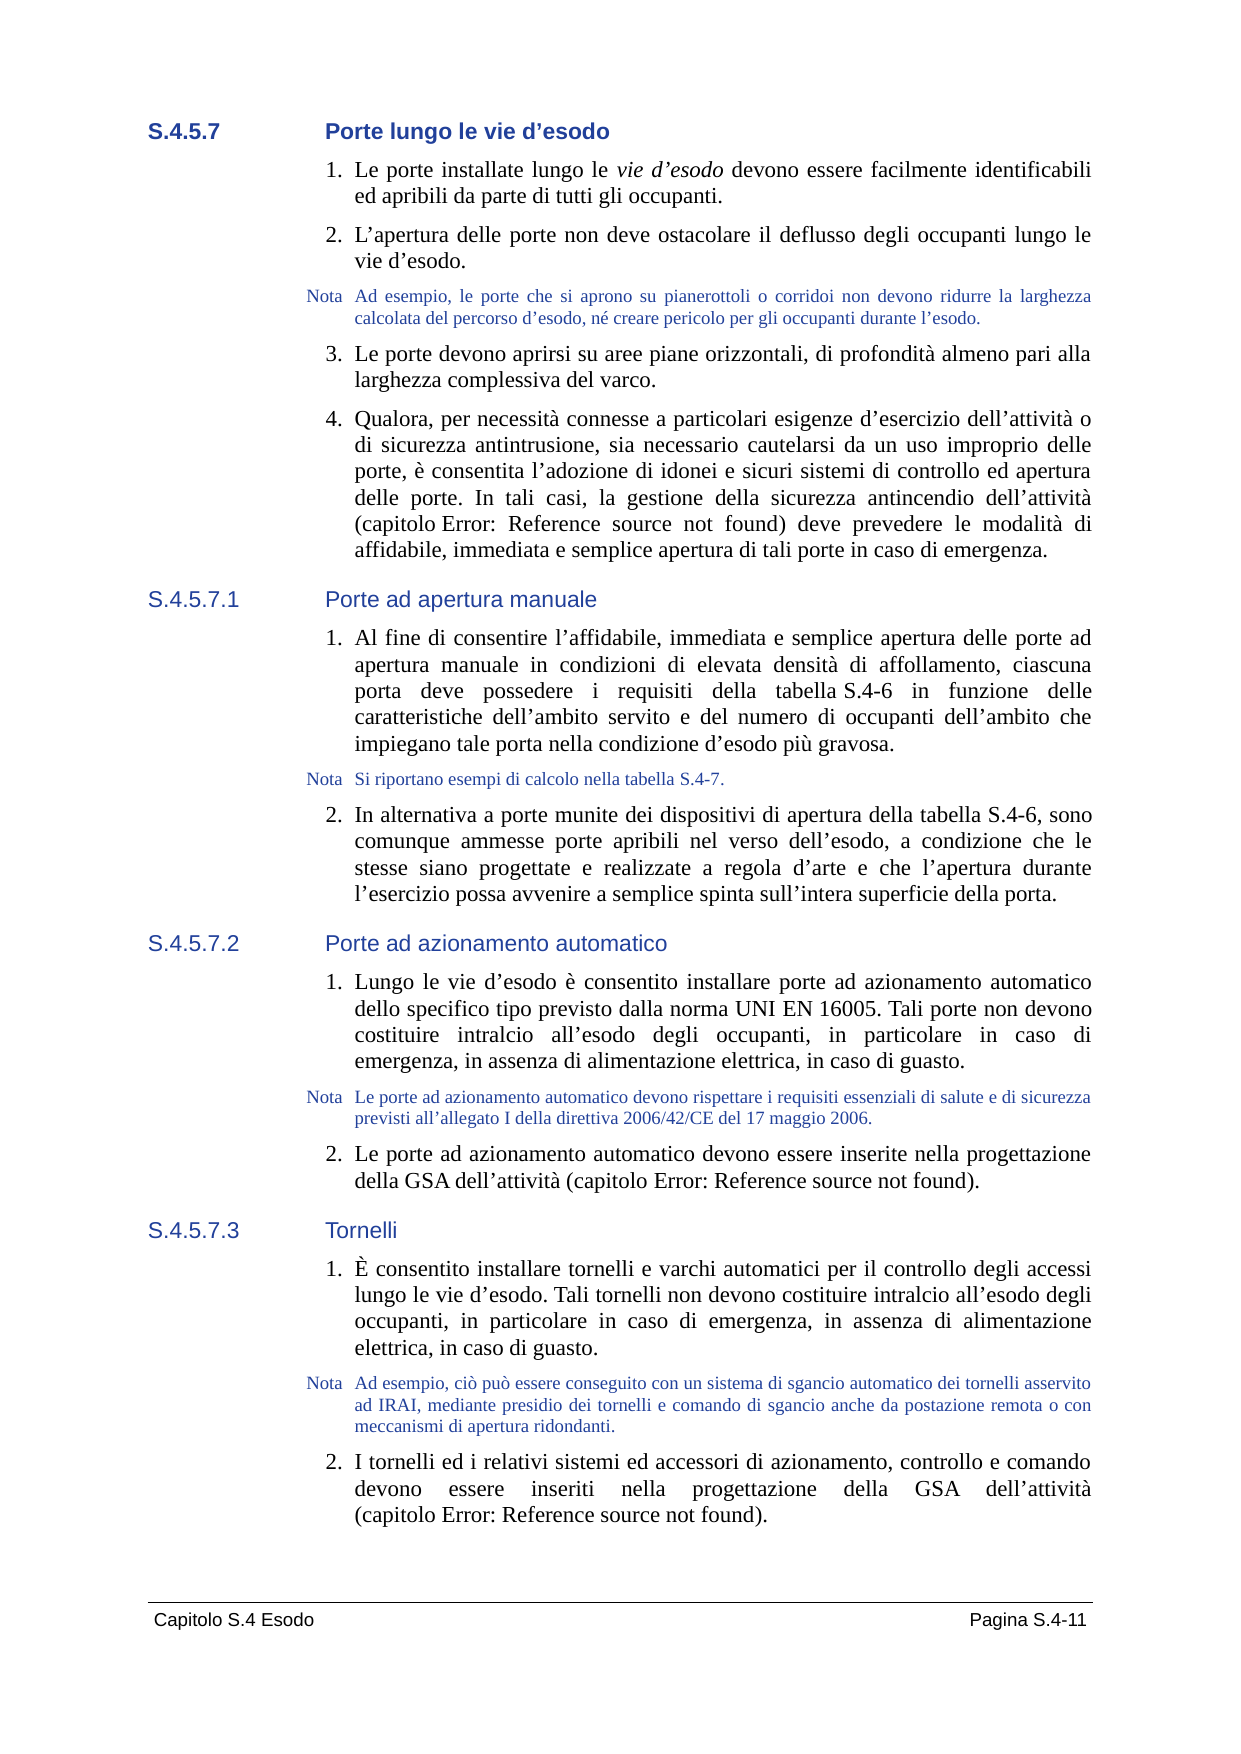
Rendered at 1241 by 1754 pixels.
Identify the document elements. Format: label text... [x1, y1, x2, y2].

list Le porte ad azionamento automatico devono rispettare i requisiti essenziali di salute e di sicurezza previsti all’allegato I della direttiva 2006/42/CE del 17 maggio 2006. [342, 1086, 1093, 1129]
list Ad esempio, le porte che si aprono su pianerottoli o corridoi non devono ridurre la larghezza calcolata del percorso d’esodo, né creare pericolo per gli occupanti durante l’esodo. [342, 285, 1093, 328]
list Le porte devono aprirsi su aree piane orizzontali, di profondità almeno pari alla larghezza complessiva del varco. [342, 340, 1093, 393]
subtitle Tornelli [148, 1217, 1093, 1243]
list Lungo le vie d’esodo è consentito installare porte ad azionamento automatico dello specifico tipo previsto dalla norma UNI EN 16005. Tali porte non devono costituire intralcio all’esodo degli occupanti, in particolare in caso di emergenza, in assenza di alimentazione elettrica, in caso di guasto. [342, 968, 1093, 1074]
list Le porte ad azionamento automatico devono essere inserite nella progettazione della GSA dell’attività (capitolo Error: Reference source not found). [342, 1140, 1093, 1193]
list I tornelli ed i relativi sistemi ed accessori di azionamento, controllo e comando devono essere inseriti nella progettazione della GSA dell’attività (capitolo Error: Reference source not found). [342, 1448, 1093, 1527]
list Al fine di consentire l’affidabile, immediata e semplice apertura delle porte ad apertura manuale in condizioni di elevata densità di affollamento, ciascuna porta deve possedere i requisiti della tabella S.4-6 in funzione delle caratteristiche dell’ambito servito e del numero di occupanti dell’ambito che impiegano tale porta nella condizione d’esodo più gravosa. [342, 624, 1093, 756]
subtitle Porte lungo le vie d’esodo [148, 118, 1093, 144]
list Ad esempio, ciò può essere conseguito con un sistema di sgancio automatico dei tornelli asservito ad IRAI, mediante presidio dei tornelli e comando di sgancio anche da postazione remota o con meccanismi di apertura ridondanti. [342, 1372, 1093, 1437]
list È consentito installare tornelli e varchi automatici per il controllo degli accessi lungo le vie d’esodo. Tali tornelli non devono costituire intralcio all’esodo degli occupanti, in particolare in caso di emergenza, in assenza di alimentazione elettrica, in caso di guasto. [342, 1255, 1093, 1360]
list In alternativa a porte munite dei dispositivi di apertura della tabella S.4-6, sono comunque ammesse porte apribili nel verso dell’esodo, a condizione che le stesse siano progettate e realizzate a regola d’arte e che l’apertura durante l’esercizio possa avvenire a semplice spinta sull’intera superficie della porta. [342, 801, 1093, 907]
list Qualora, per necessità connesse a particolari esigenze d’esercizio dell’attività o di sicurezza antintrusione, sia necessario cautelarsi da un uso improprio delle porte, è consentita l’adozione di idonei e sicuri sistemi di controllo ed apertura delle porte. In tali casi, la gestione della sicurezza antincendio dell’attività (capitolo Error: Reference source not found) deve prevedere le modalità di affidabile, immediata e semplice apertura di tali porte in caso di emergenza. [342, 404, 1093, 563]
subtitle Porte ad apertura manuale [148, 586, 1093, 613]
subtitle Porte ad azionamento automatico [148, 930, 1093, 957]
list Si riportano esempi di calcolo nella tabella S.4-7. [342, 768, 1093, 789]
list Le porte installate lungo le vie d’esodo devono essere facilmente identificabili ed apribili da parte di tutti gli occupanti. [342, 156, 1093, 209]
list L’apertura delle porte non deve ostacolare il deflusso degli occupanti lungo le vie d’esodo. [342, 221, 1093, 273]
